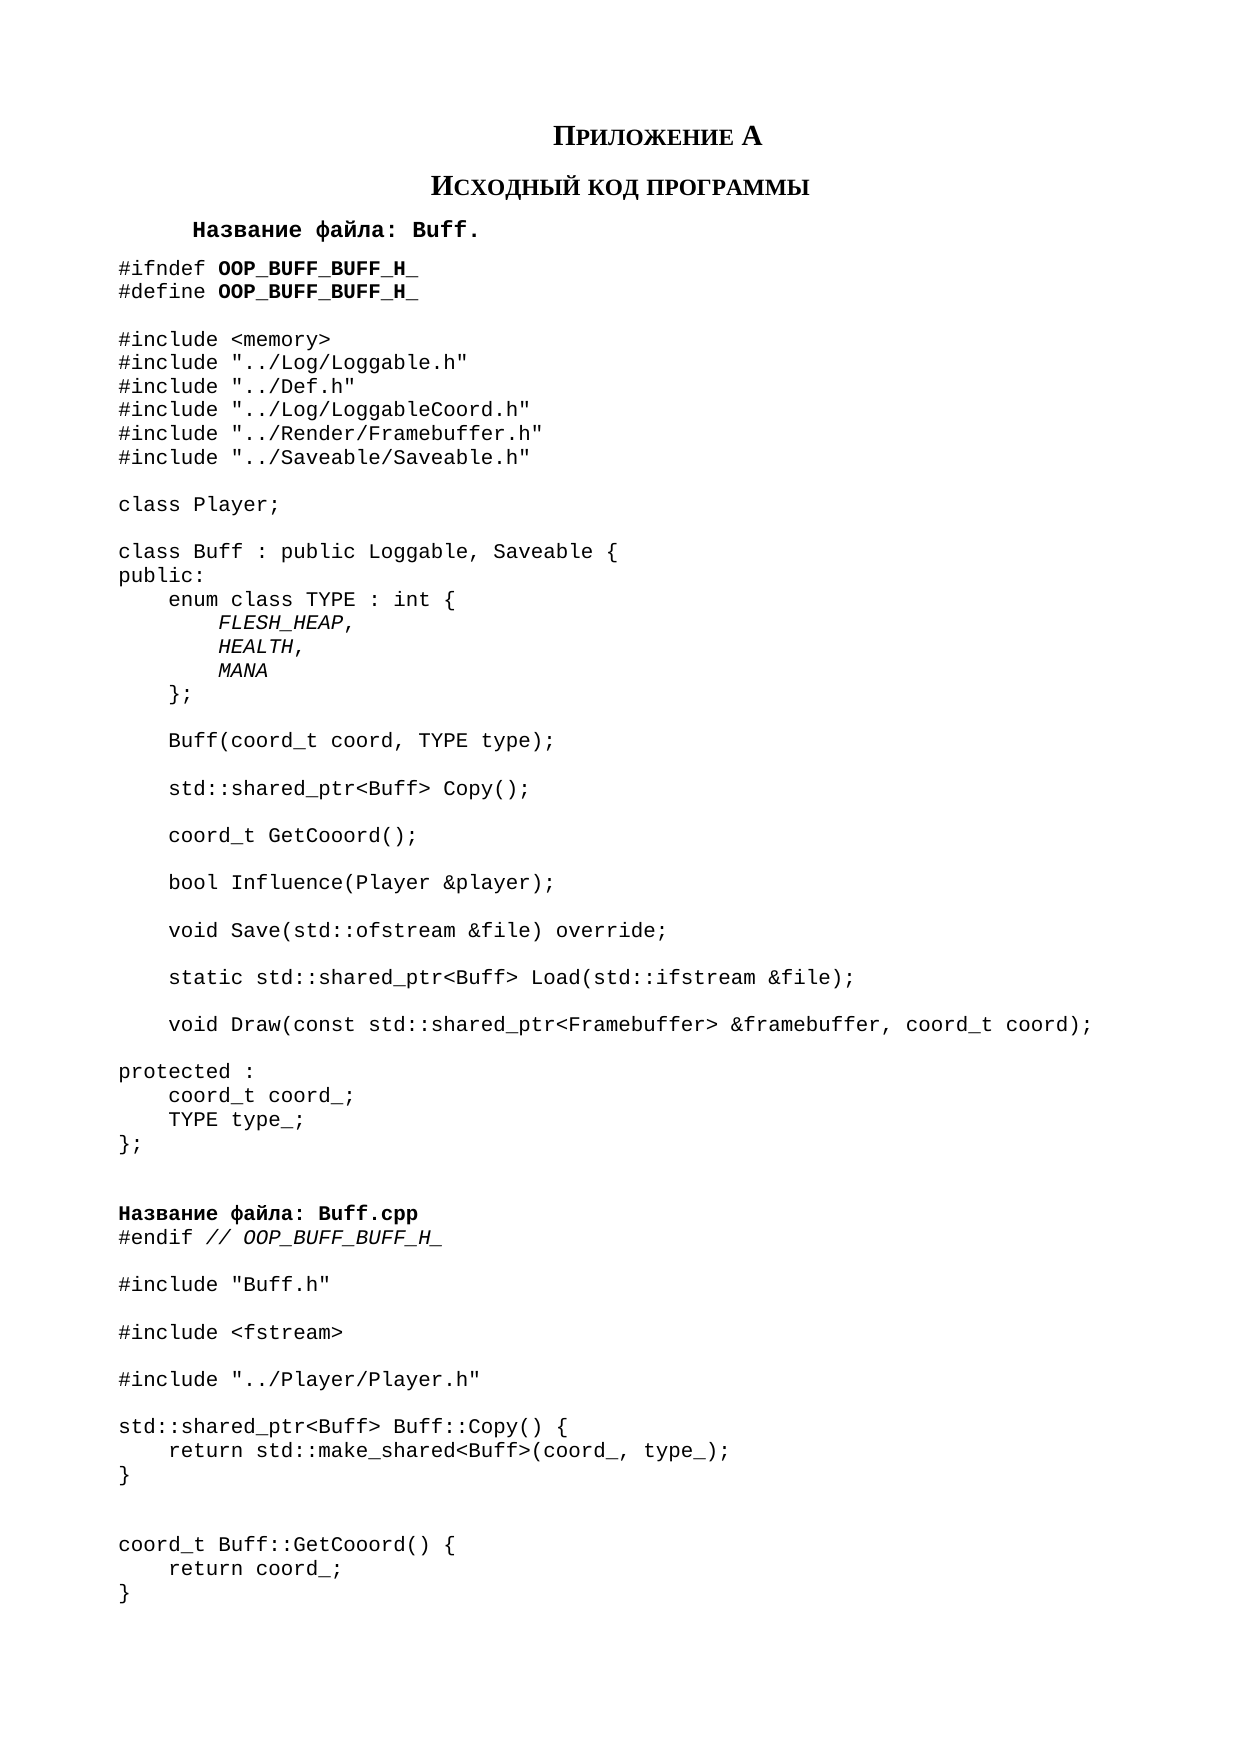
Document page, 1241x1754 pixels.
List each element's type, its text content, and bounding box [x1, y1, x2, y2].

text #ifndef OOP_BUFF_BUFF_H_ #define OOP_BUFF_BUFF_H_ #include <memory> #include "../Log/Loggable.h" #include "../Def.h" #include "../Log/LoggableCoord.h" #include "../Render/Framebuffer.h" #include "../Saveable/Saveable.h" class Player; class Buff : public Loggable, Saveable { public: enum class TYPE : int { FLESH_HEAP, HEALTH, MANA }; Buff(coord_t coord, TYPE type); std::shared_ptr<Buff> Copy(); coord_t GetCooord(); bool Influence(Player &player); void Save(std::ofstream &file) override; static std::shared_ptr<Buff> Load(std::ifstream &file); void Draw(const std::shared_ptr<Framebuffer> &framebuffer, coord_t coord); protected : coord_t coord_; TYPE type_; }; [118, 258, 1122, 1180]
subtitle Приложение А Исходный код программы [118, 118, 1122, 202]
text Название файла: Buff. [118, 219, 1122, 245]
text Название файла: Buff.cpp #endif // OOP_BUFF_BUFF_H_ #include "Buff.h" #include <fstream> #include "../Player/Player.h" std::shared_ptr<Buff> Buff::Copy() { return std::make_shared<Buff>(coord_, type_); } coord_t Buff::GetCooord() { return coord_; } [118, 1203, 1122, 1629]
